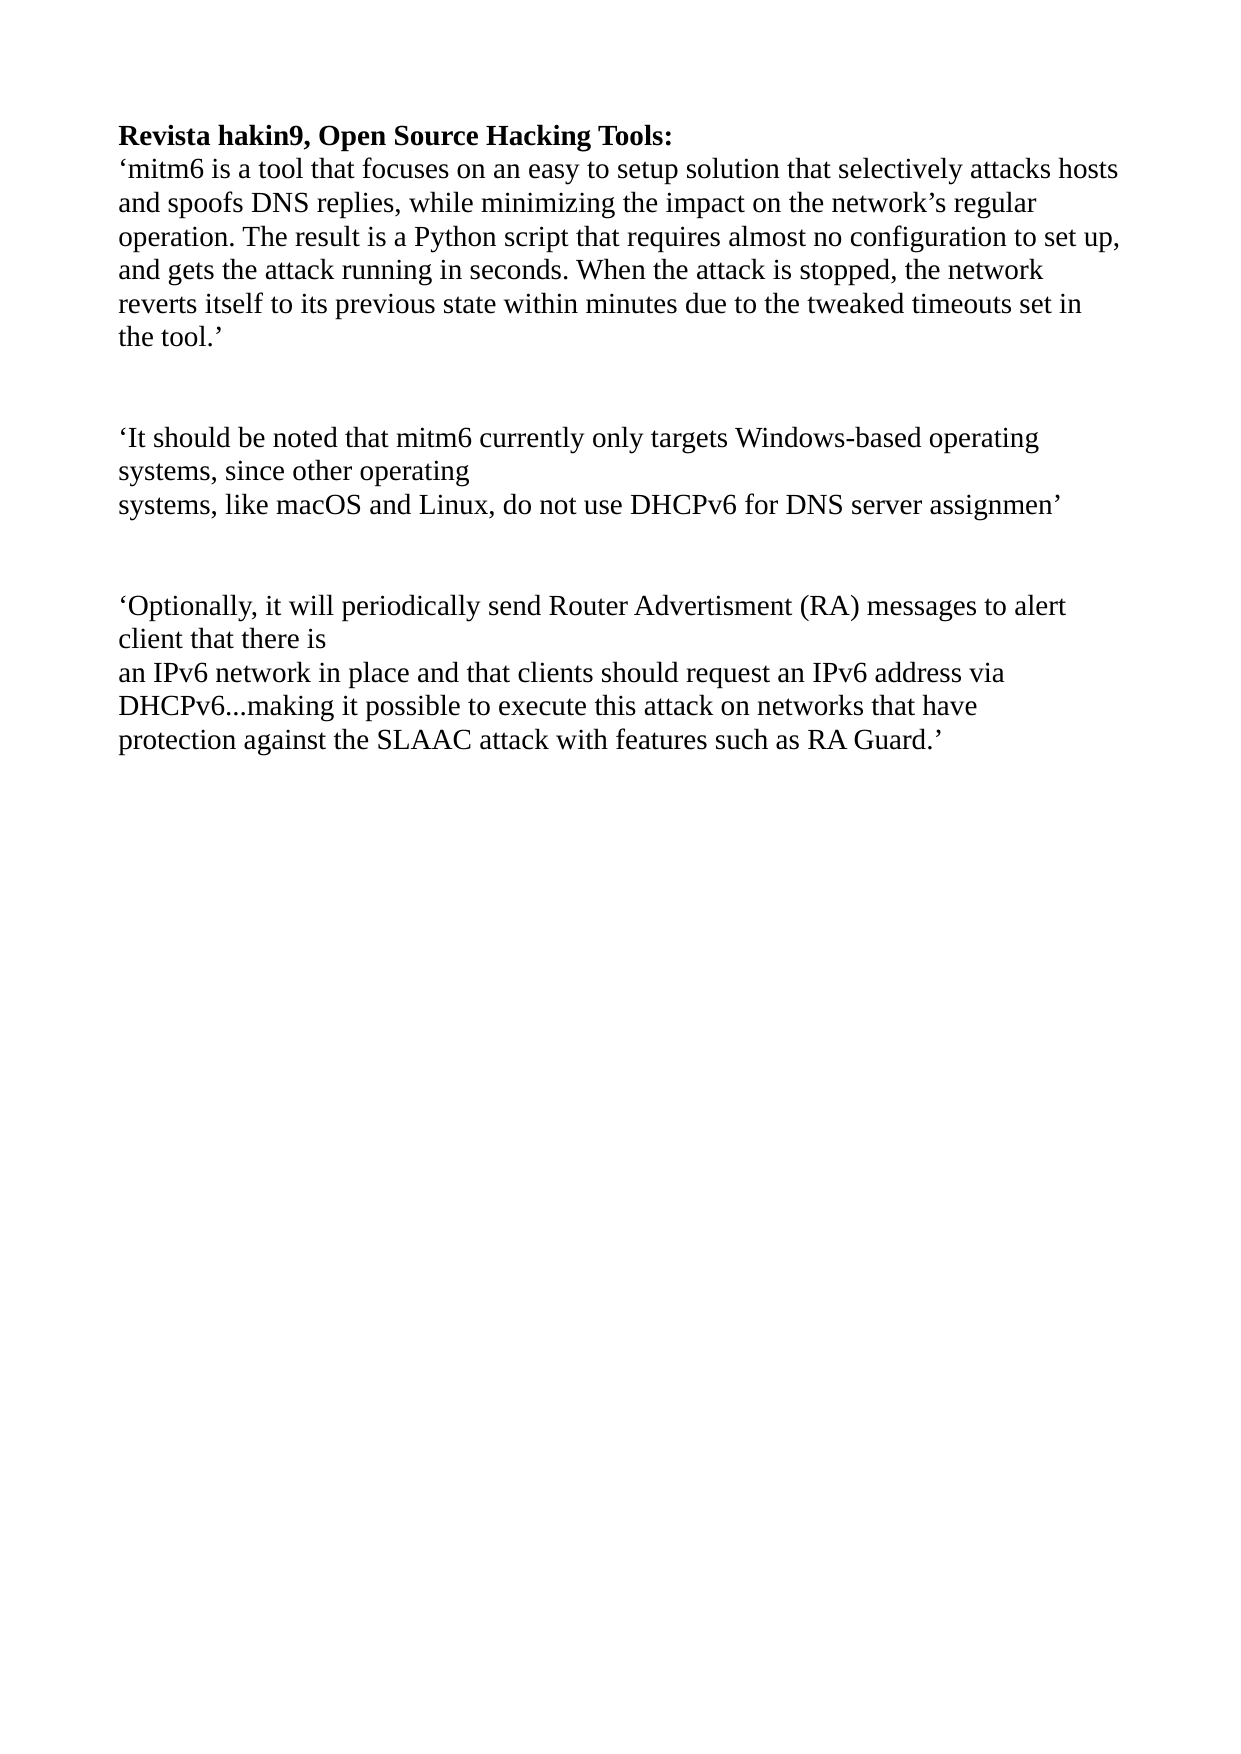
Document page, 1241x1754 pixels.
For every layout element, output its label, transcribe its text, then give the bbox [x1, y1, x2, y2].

text protection against the SLAAC attack with features such as RA Guard.’ [118, 722, 1122, 755]
text systems, like macOS and Linux, do not use DHCPv6 for DNS server assignmen’ [118, 487, 1122, 521]
text ‘It should be noted that mitm6 currently only targets Windows-based operating systems, since other operating [118, 420, 1122, 487]
text ‘mitm6 is a tool that focuses on an easy to setup solution that selectively attacks hosts and spoofs DNS replies, while minimizing the impact on the network’s regular operation. The result is a Python script that requires almost no configuration to set up, and gets the attack running in seconds. When the attack is stopped, the network reverts itself to its previous state within minutes due to the tweaked timeouts set in the tool.’ [118, 152, 1122, 353]
text ‘Optionally, it will periodically send Router Advertisment (RA) messages to alert client that there is [118, 588, 1122, 655]
text an IPv6 network in place and that clients should request an IPv6 address via DHCPv6...making it possible to execute this attack on networks that have [118, 655, 1122, 722]
text Revista hakin9, Open Source Hacking Tools: [118, 118, 1122, 152]
